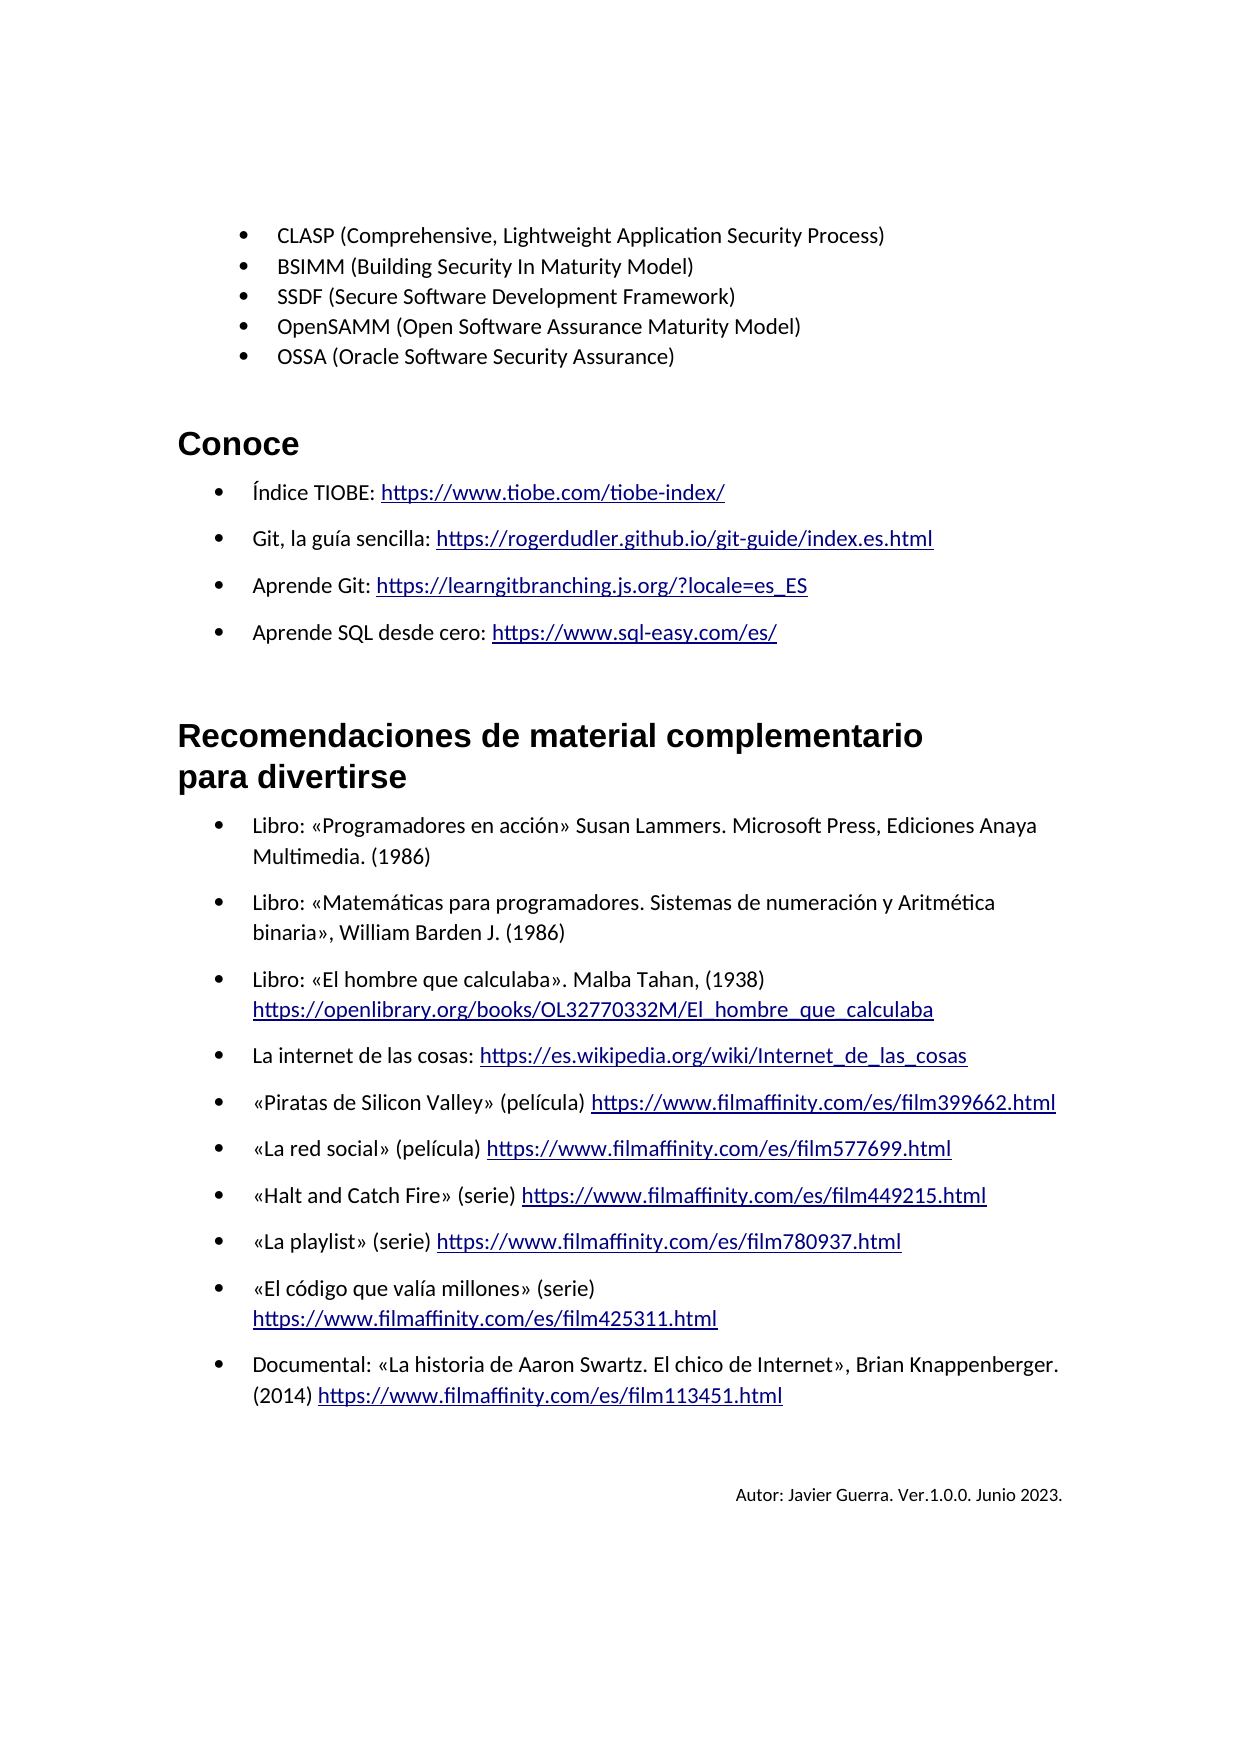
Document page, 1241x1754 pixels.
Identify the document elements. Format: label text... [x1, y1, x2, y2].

list SSDF (Secure Software Development Framework) [239, 282, 1063, 310]
list La internet de las cosas: https://es.wikipedia.org/wiki/Internet_de_las_cosas [215, 1042, 1063, 1069]
subtitle Aprende SQL desde cero: https://www.sql-easy.com/es/ [215, 618, 1063, 646]
list Índice TIOBE: https://www.tiobe.com/tiobe-index/ [215, 478, 1063, 506]
list CLASP (Comprehensive, Lightweight Application Security Process) [239, 222, 1063, 249]
list «Piratas de Silicon Valley» (película) https://www.filmaffinity.com/es/film399662.html [215, 1088, 1063, 1116]
list «El código que valía millones» (serie) https://www.filmaffinity.com/es/film425311.html [215, 1274, 1063, 1332]
list «La red social» (película) https://www.filmaffinity.com/es/film577699.html [215, 1134, 1063, 1162]
text Autor: Javier Guerra. Ver.1.0.0. Junio 2023. [177, 1483, 1063, 1506]
list Git, la guía sencilla: https://rogerdudler.github.io/git-guide/index.es.html [215, 524, 1063, 552]
list Libro: «El hombre que calculaba». Malba Tahan, (1938) https://openlibrary.org/books/OL32770332M/El_hombre_que_calculaba [215, 965, 1063, 1023]
list «Halt and Catch Fire» (serie) https://www.filmaffinity.com/es/film449215.html [215, 1181, 1063, 1209]
list OpenSAMM (Open Software Assurance Maturity Model) [239, 312, 1063, 340]
list OSSA (Oracle Software Security Assurance) [239, 342, 1063, 370]
list «La playlist» (serie) https://www.filmaffinity.com/es/film780937.html [215, 1227, 1063, 1255]
subtitle Conoce [177, 424, 1063, 462]
subtitle Recomendaciones de material complementario para divertirse [177, 716, 1063, 796]
list Aprende Git: https://learngitbranching.js.org/?locale=es_ES [215, 571, 1063, 599]
list BSIMM (Building Security In Maturity Model) [239, 252, 1063, 280]
list Documental: «La historia de Aaron Swartz. El chico de Internet», Brian Knappenberger.(2014) https://www.filmaffinity.com/es/film113451.html [215, 1351, 1063, 1409]
list Libro: «Matemáticas para programadores. Sistemas de numeración y Aritmética binaria», William Barden J. (1986) [215, 888, 1063, 946]
list Libro: «Programadores en acción» Susan Lammers. Microsoft Press, Ediciones Anaya Multimedia. (1986) [215, 812, 1063, 870]
